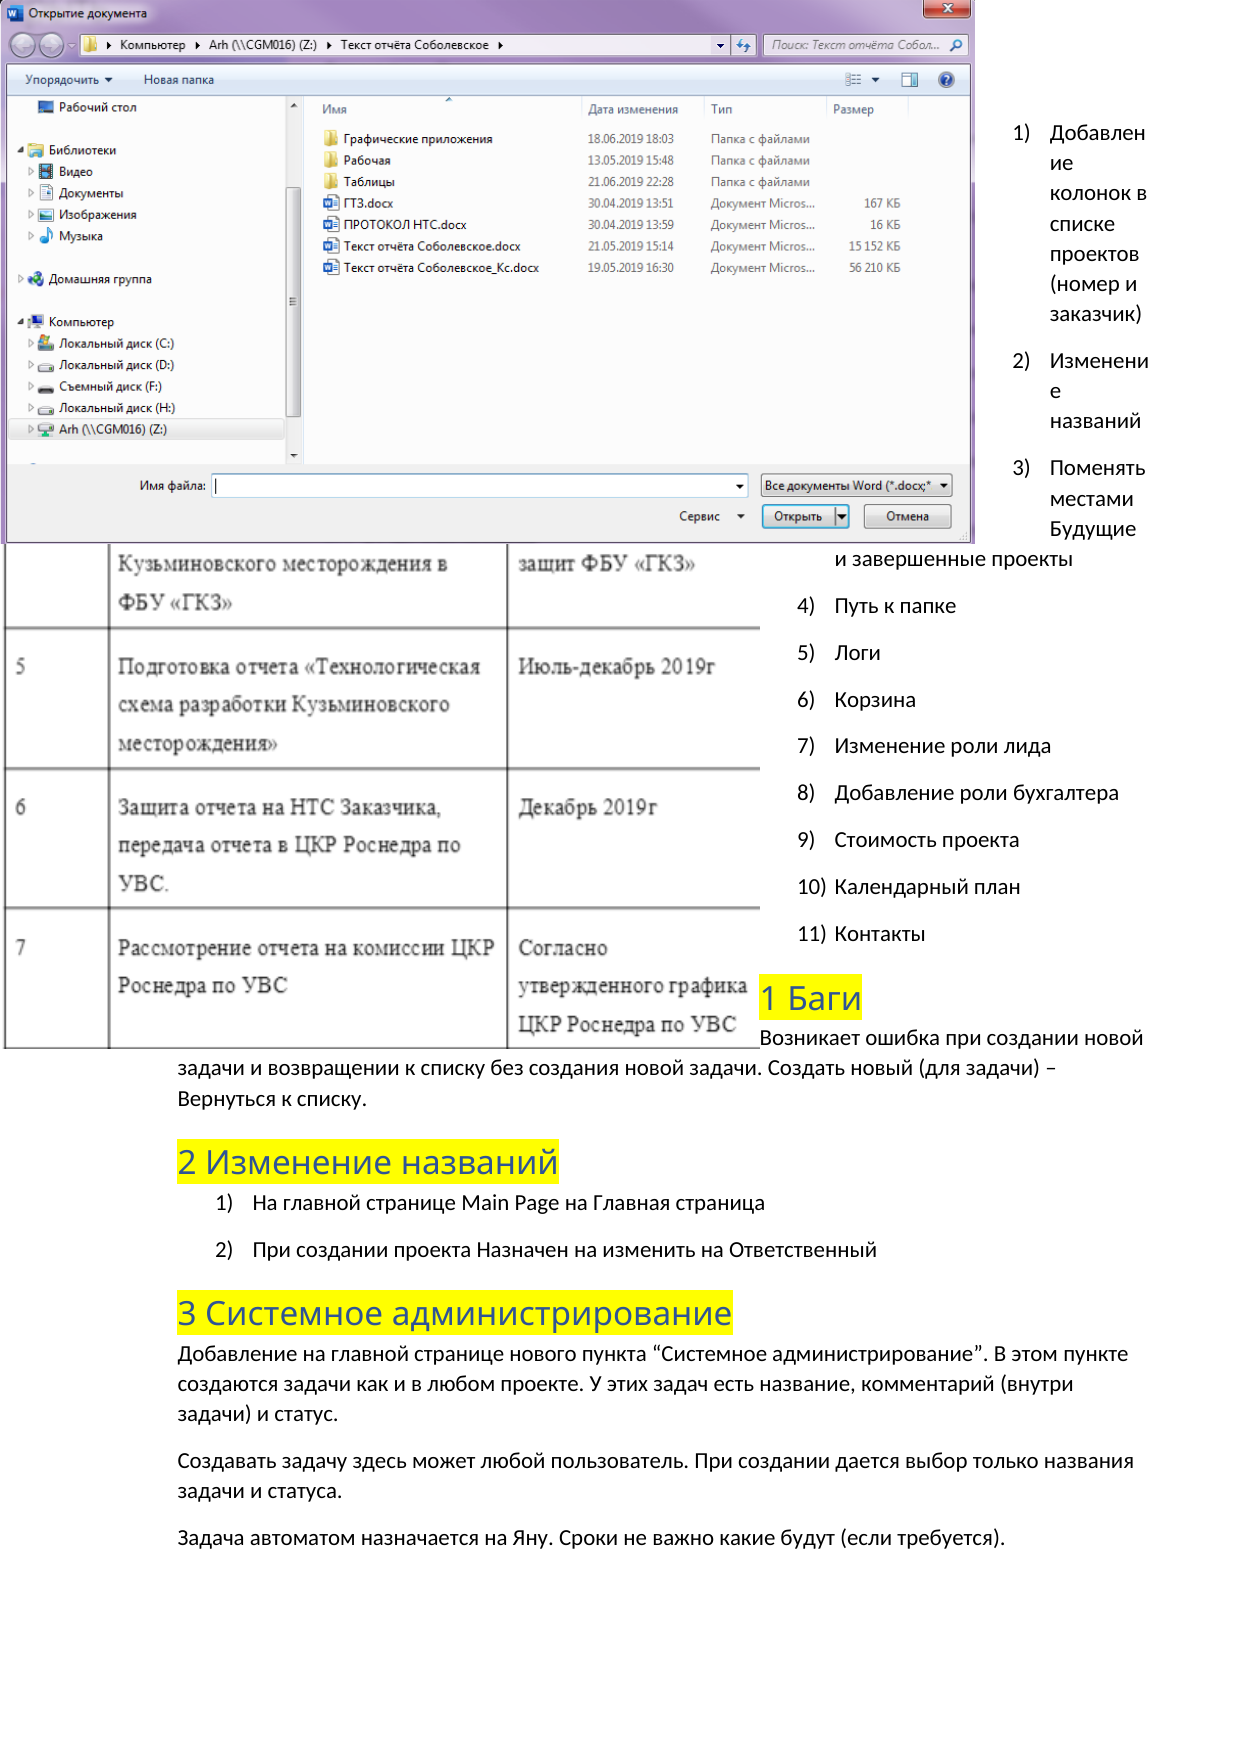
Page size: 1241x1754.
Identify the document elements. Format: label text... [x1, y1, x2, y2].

list Календарный план [760, 872, 1152, 900]
list При создании проекта Назначен на изменить на Ответственный [215, 1235, 1152, 1263]
list Контакты [760, 919, 1152, 947]
list Изменение названий [975, 346, 1152, 435]
list Добавление роли бухгалтера [760, 778, 1152, 807]
list Корзина [760, 685, 1152, 713]
list Поменять местами Будущие и завершенные проекты [760, 453, 1152, 572]
subtitle 1 Баги [760, 974, 1152, 1020]
text Возникает ошибка при создании новой задачи и возвращении к списку без создания новой задачи. Создать новый (для задачи) – Вернуться к списку. [177, 1023, 1152, 1112]
list Изменение роли лида [760, 732, 1152, 760]
list Логи [760, 638, 1152, 666]
list Стоимость проекта [760, 825, 1152, 853]
list Добавление колонок в списке проектов (номер и заказчик) [975, 118, 1152, 327]
subtitle 2 Изменение названий [177, 1139, 1152, 1184]
list Путь к папке [760, 591, 1152, 619]
text Задача автоматом назначается на Яну. Сроки не важно какие будут (если требуется). [177, 1523, 1152, 1551]
list На главной странице Main Page на Главная страница [215, 1188, 1152, 1216]
picture [0, 0, 975, 1049]
text Создавать задачу здесь может любой пользователь. При создании дается выбор только названия задачи и статуса. [177, 1446, 1152, 1504]
subtitle 3 Системное администрирование [177, 1290, 1152, 1335]
text Добавление на главной странице нового пункта “Системное администрирование”. В этом пункте создаются задачи как и в любом проекте. У этих задач есть название, комментарий (внутри задачи) и статус. [177, 1339, 1152, 1427]
